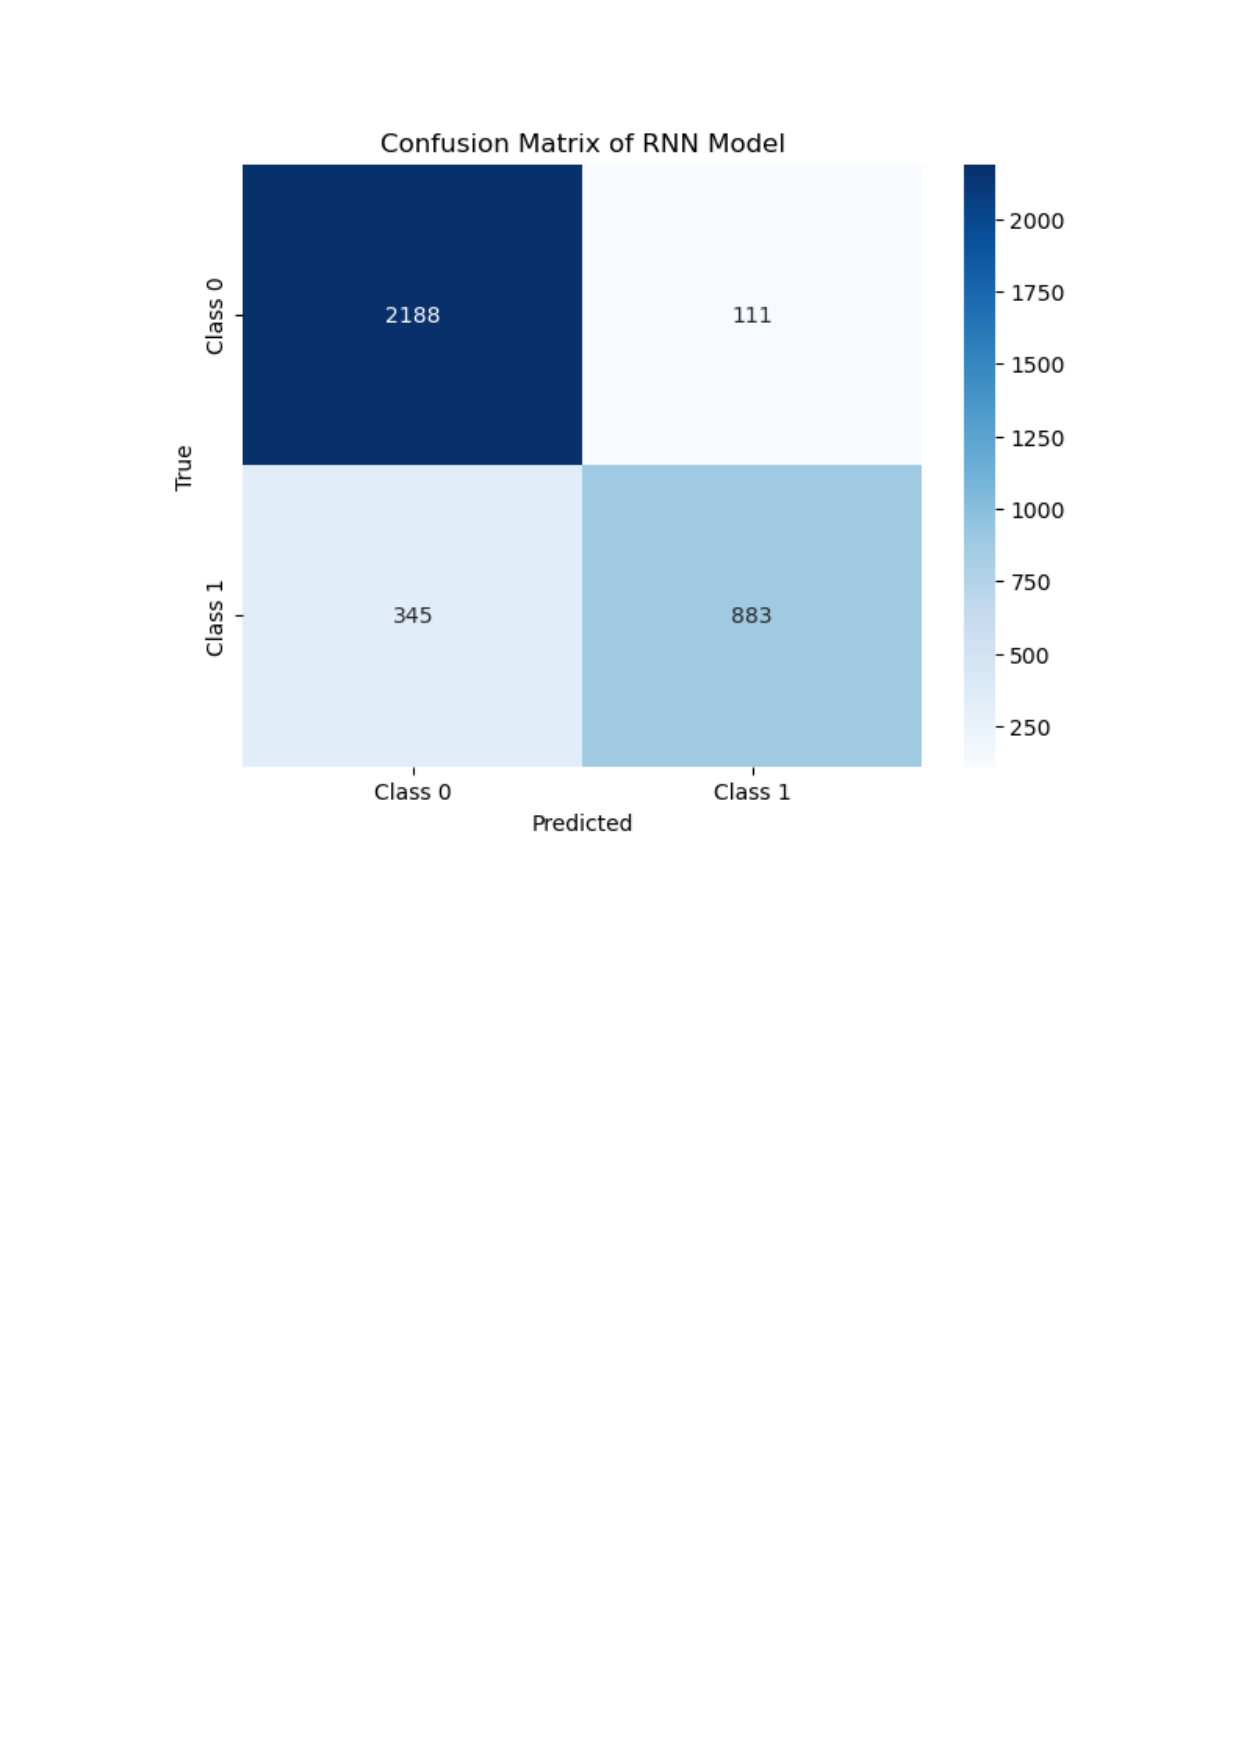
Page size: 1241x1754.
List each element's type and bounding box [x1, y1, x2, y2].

picture [160, 118, 1080, 850]
